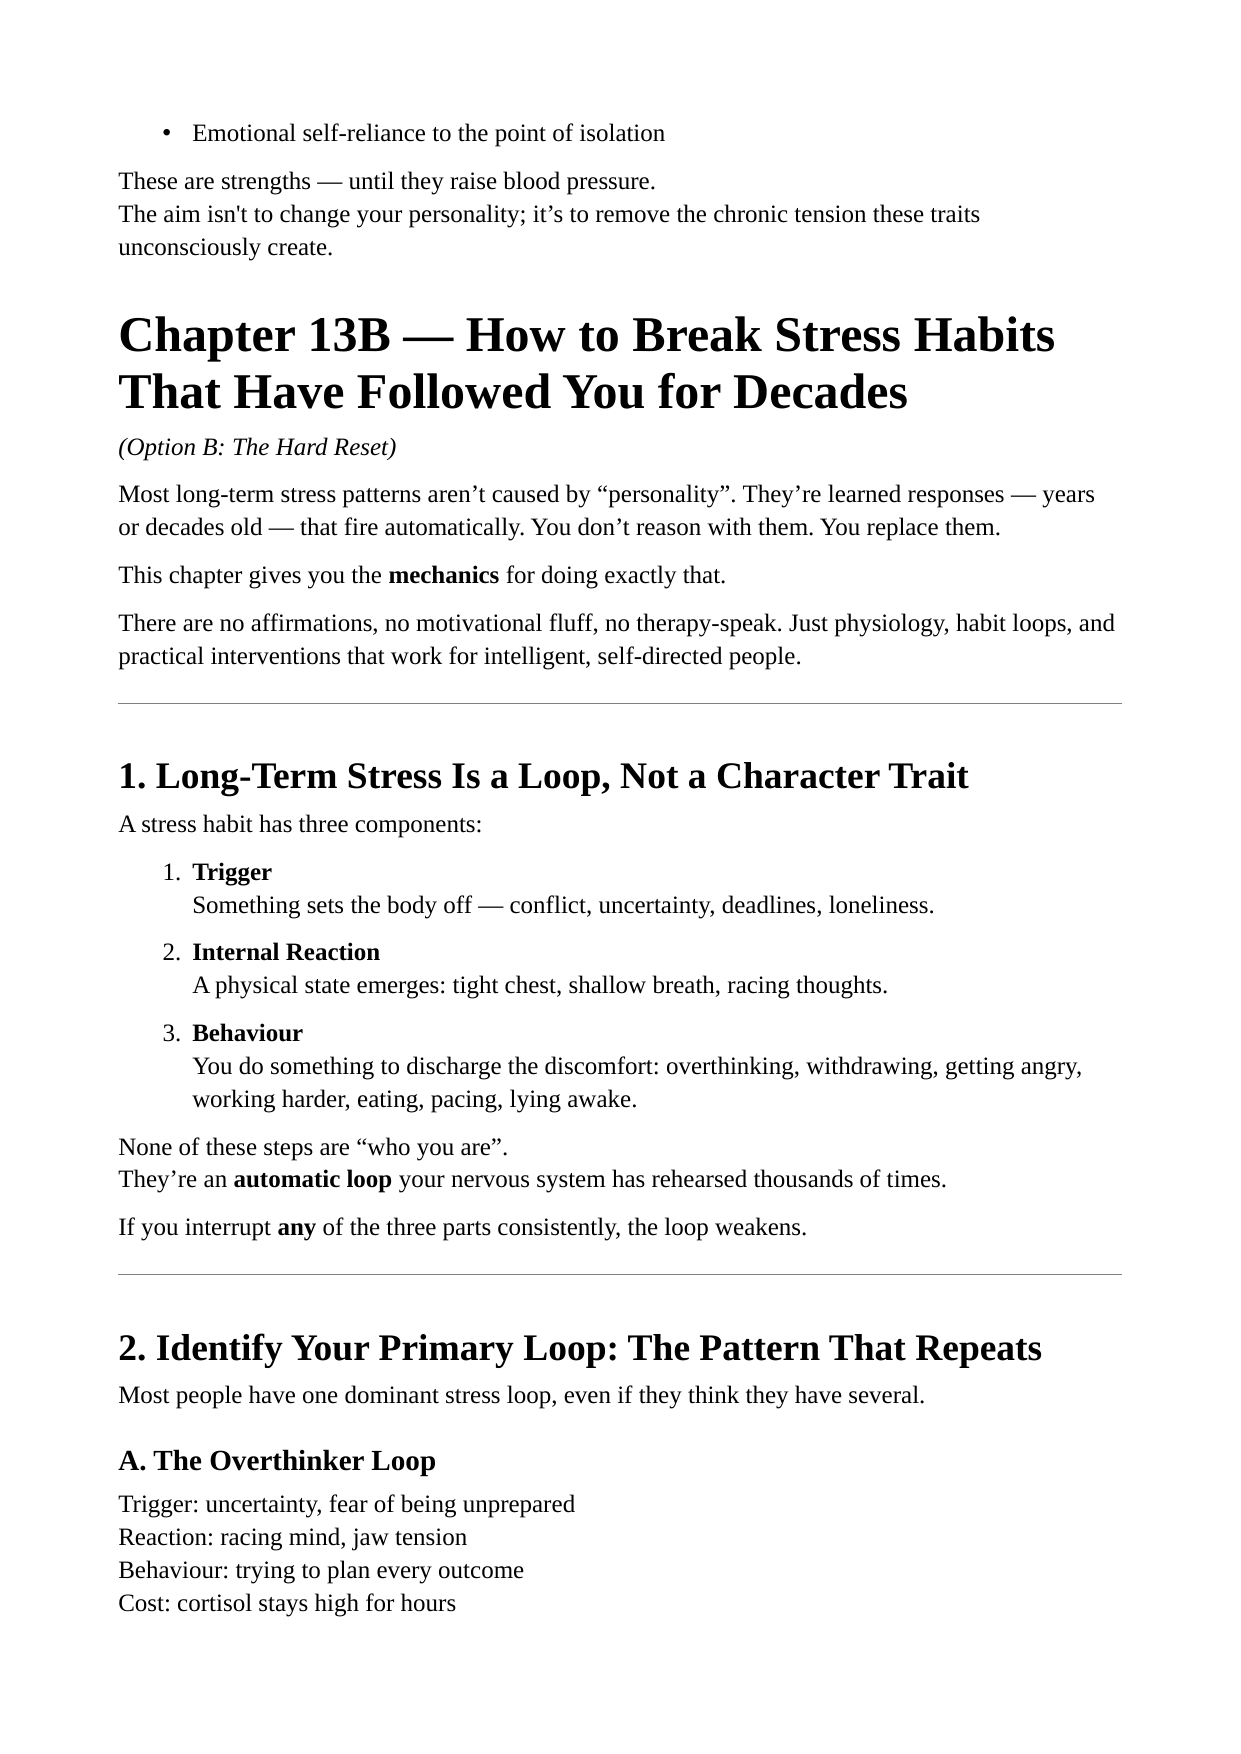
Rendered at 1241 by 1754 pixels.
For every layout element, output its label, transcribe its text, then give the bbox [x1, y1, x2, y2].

subtitle Chapter 13B — How to Break Stress Habits That Have Followed You for Decades [118, 304, 1122, 419]
subtitle 1. Long-Term Stress Is a Loop, Not a Character Trait [118, 753, 1122, 797]
list Trigger Something sets the body off — conflict, uncertainty, deadlines, loneliness. [162, 857, 1122, 918]
text None of these steps are “who you are”. They’re an automatic loop your nervous system has rehearsed thousands of times. [118, 1132, 1122, 1193]
list Emotional self-reliance to the point of isolation [162, 118, 1122, 147]
text There are no affirmations, no motivational fluff, no therapy-speak. Just physiology, habit loops, and practical interventions that work for intelligent, self-directed people. [118, 608, 1122, 669]
text These are strengths — until they raise blood pressure. The aim isn't to change your personality; it’s to remove the chronic tension these traits unconsciously create. [118, 166, 1122, 261]
text Trigger: uncertainty, fear of being unprepared Reaction: racing mind, jaw tension Behaviour: trying to plan every outcome Cost: cortisol stays high for hours [118, 1489, 1122, 1617]
list Behaviour You do something to discharge the discomfort: overthinking, withdrawing, getting angry, working harder, eating, pacing, lying awake. [162, 1018, 1122, 1113]
text If you interrupt any of the three parts consistently, the loop weakens. [118, 1212, 1122, 1241]
text Most long-term stress patterns aren’t caused by “personality”. They’re learned responses — years or decades old — that fire automatically. You don’t reason with them. You replace them. [118, 479, 1122, 541]
text This chapter gives you the mechanics for doing exactly that. [118, 560, 1122, 589]
text (Option B: The Hard Reset) [118, 432, 1122, 461]
text Most people have one dominant stress loop, even if they think they have several. [118, 1381, 1122, 1409]
subtitle A. The Overthinker Loop [118, 1443, 1122, 1476]
subtitle 2. Identify Your Primary Loop: The Pattern That Repeats [118, 1325, 1122, 1368]
text A stress habit has three components: [118, 809, 1122, 838]
list Internal Reaction A physical state emerges: tight chest, shallow breath, racing thoughts. [162, 937, 1122, 999]
